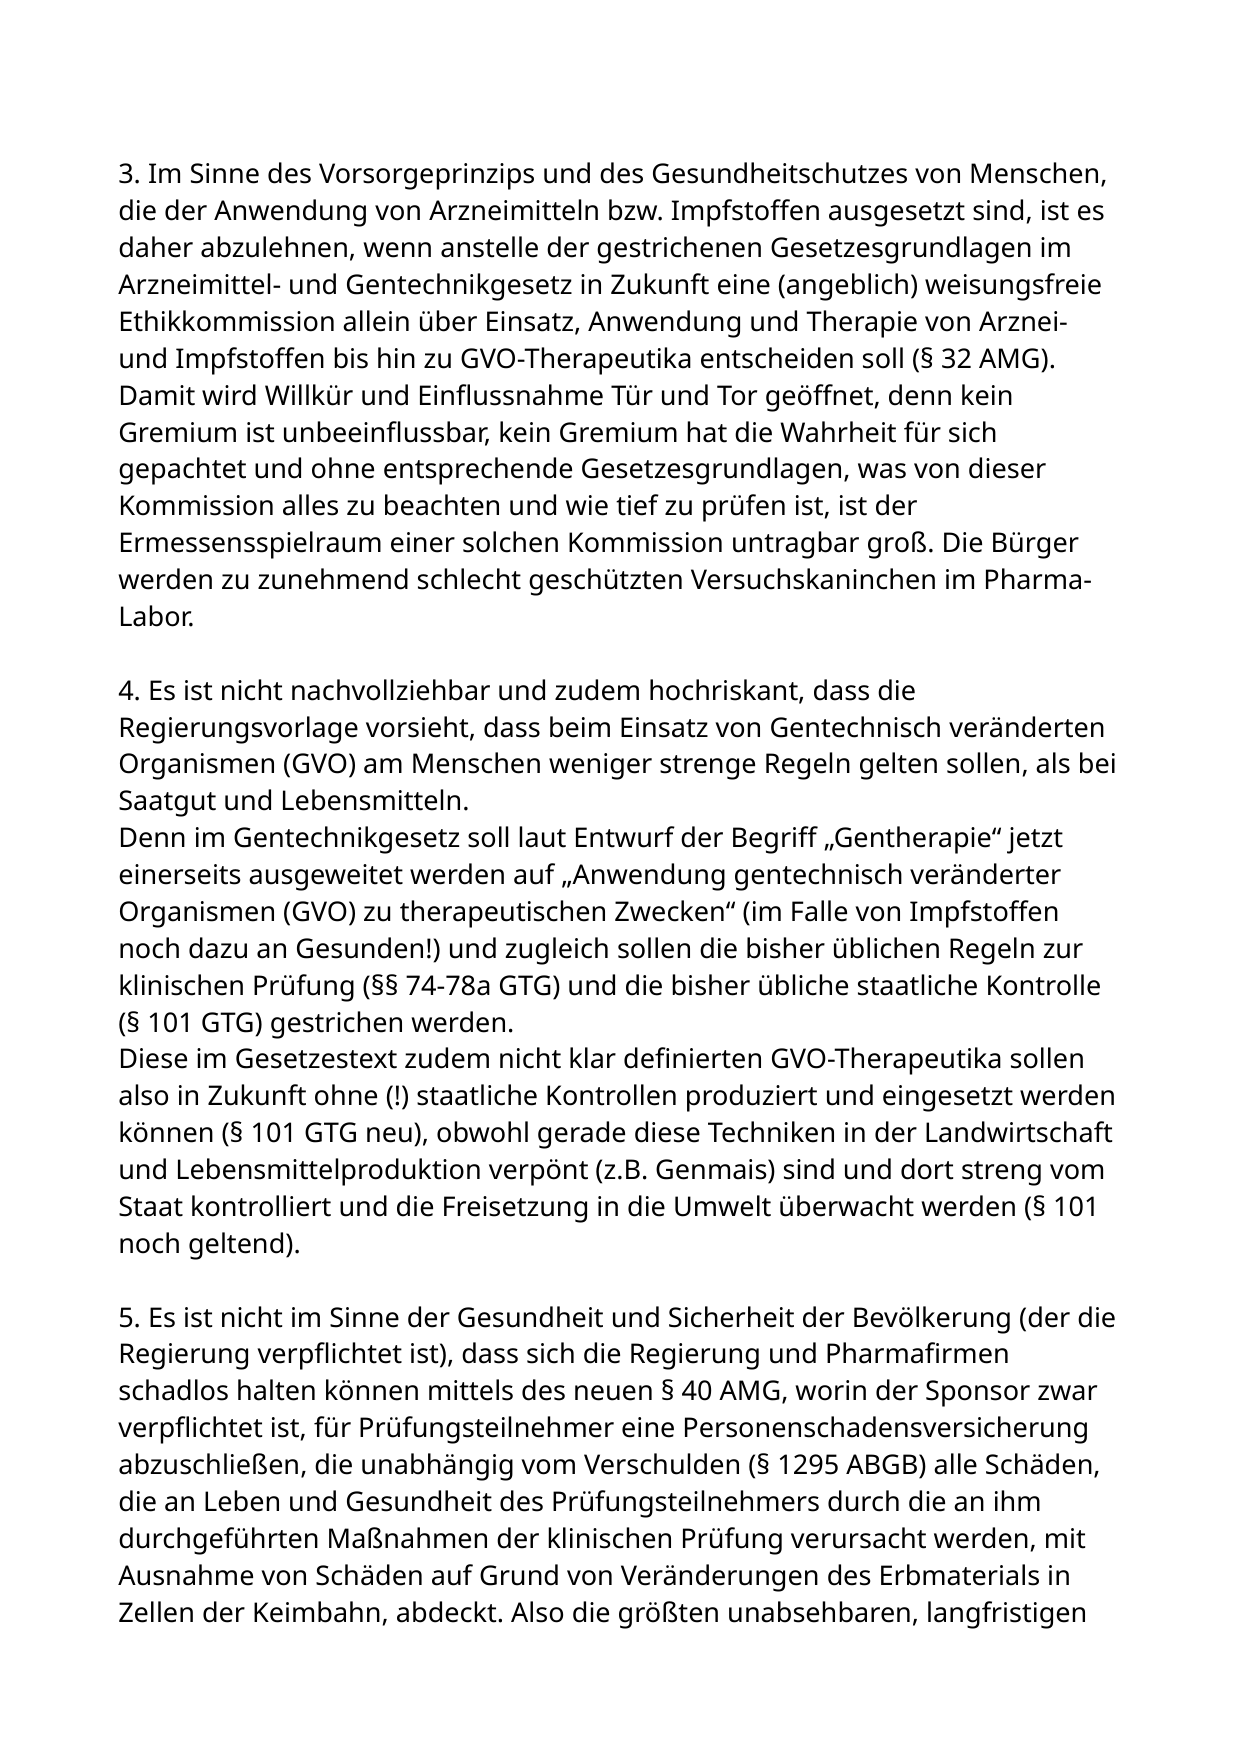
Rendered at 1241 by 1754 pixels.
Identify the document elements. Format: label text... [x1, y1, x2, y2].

text 3. Im Sinne des Vorsorgeprinzips und des Gesundheitschutzes von Menschen, die der Anwendung von Arzneimitteln bzw. Impfstoffen ausgesetzt sind, ist es daher abzulehnen, wenn anstelle der gestrichenen Gesetzesgrundlagen im Arzneimittel- und Gentechnikgesetz in Zukunft eine (angeblich) weisungsfreie Ethikkommission allein über Einsatz, Anwendung und Therapie von Arznei- und Impfstoffen bis hin zu GVO-Therapeutika entscheiden soll (§ 32 AMG). Damit wird Willkür und Einflussnahme Tür und Tor geöffnet, denn kein Gremium ist unbeeinflussbar, kein Gremium hat die Wahrheit für sich gepachtet und ohne entsprechende Gesetzesgrundlagen, was von dieser Kommission alles zu beachten und wie tief zu prüfen ist, ist der Ermessensspielraum einer solchen Kommission untragbar groß. Die Bürger werden zu zunehmend schlecht geschützten Versuchskaninchen im Pharma-Labor. 4. Es ist nicht nachvollziehbar und zudem hochriskant, dass die Regierungsvorlage vorsieht, dass beim Einsatz von Gentechnisch veränderten Organismen (GVO) am Menschen weniger strenge Regeln gelten sollen, als bei Saatgut und Lebensmitteln. Denn im Gentechnikgesetz soll laut Entwurf der Begriff „Gentherapie“ jetzt einerseits ausgeweitet werden auf „Anwendung gentechnisch veränderter Organismen (GVO) zu therapeutischen Zwecken“ (im Falle von Impfstoffen noch dazu an Gesunden!) und zugleich sollen die bisher üblichen Regeln zur klinischen Prüfung (§§ 74-78a GTG) und die bisher übliche staatliche Kontrolle (§ 101 GTG) gestrichen werden. Diese im Gesetzestext zudem nicht klar definierten GVO-Therapeutika sollen also in Zukunft ohne (!) staatliche Kontrollen produziert und eingesetzt werden können (§ 101 GTG neu), obwohl gerade diese Techniken in der Landwirtschaft und Lebensmittelproduktion verpönt (z.B. Genmais) sind und dort streng vom Staat kontrolliert und die Freisetzung in die Umwelt überwacht werden (§ 101 noch geltend). 5. Es ist nicht im Sinne der Gesundheit und Sicherheit der Bevölkerung (der die Regierung verpflichtet ist), dass sich die Regierung und Pharmafirmen schadlos halten können mittels des neuen § 40 AMG, worin der Sponsor zwar verpflichtet ist, für Prüfungsteilnehmer eine Personenschadensversicherung abzuschließen, die unabhängig vom Verschulden (§ 1295 ABGB) alle Schäden, die an Leben und Gesundheit des Prüfungsteilnehmers durch die an ihm durchgeführten Maßnahmen der klinischen Prüfung verursacht werden, mit Ausnahme von Schäden auf Grund von Veränderungen des Erbmaterials in Zellen der Keimbahn, abdeckt. Also die größten unabsehbaren, langfristigen [118, 118, 1122, 1630]
